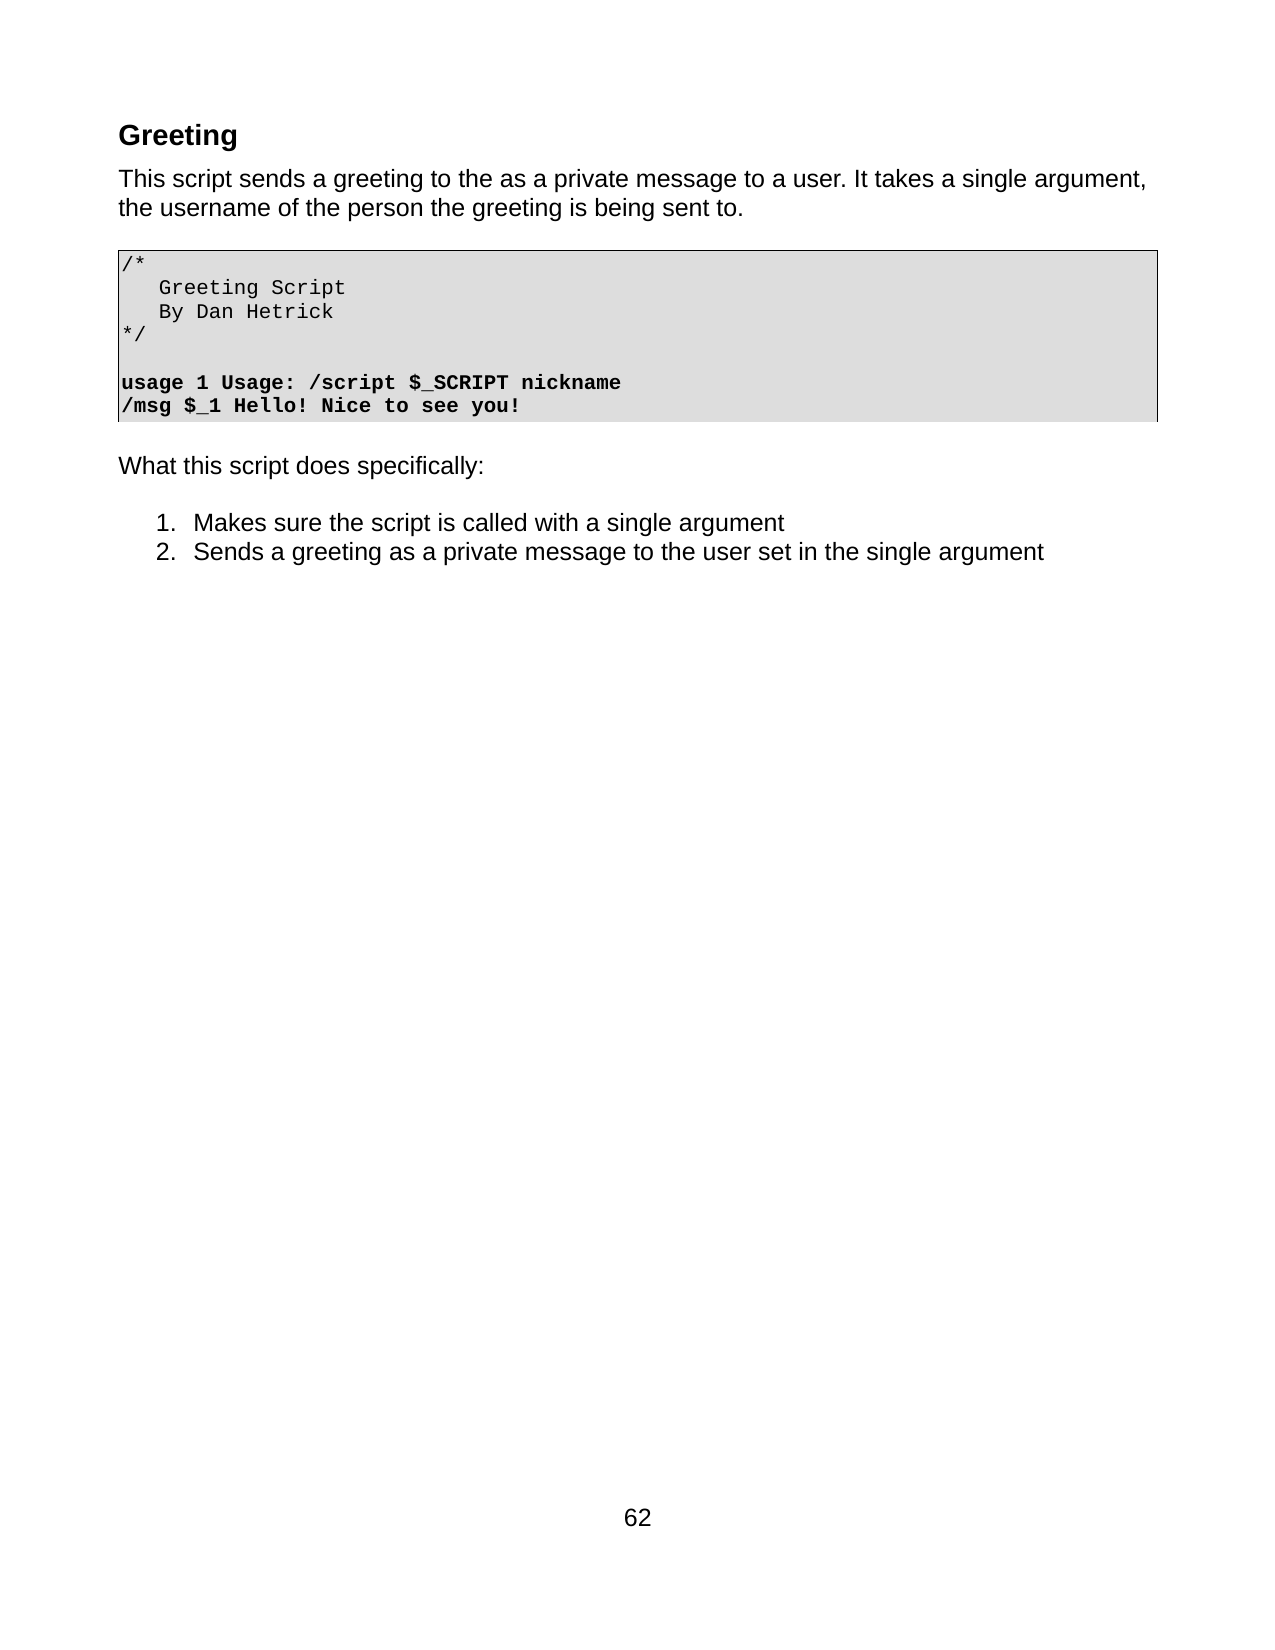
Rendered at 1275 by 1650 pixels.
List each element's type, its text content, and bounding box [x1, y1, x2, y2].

list Makes sure the script is called with a single argument [156, 508, 1157, 537]
list Sends a greeting as a private message to the user set in the single argument [156, 537, 1157, 566]
table_header /* Greeting Script By Dan Hetrick */ usage 1 Usage: /script $_SCRIPT nickname /msg $_1 Hello! Nice to see you! [119, 251, 1157, 422]
subtitle Greeting [118, 118, 1157, 152]
text This script sends a greeting to the as a private message to a user. It takes a single argument, the username of the person the greeting is being sent to. [118, 164, 1157, 222]
text What this script does specifically: [118, 451, 1157, 479]
